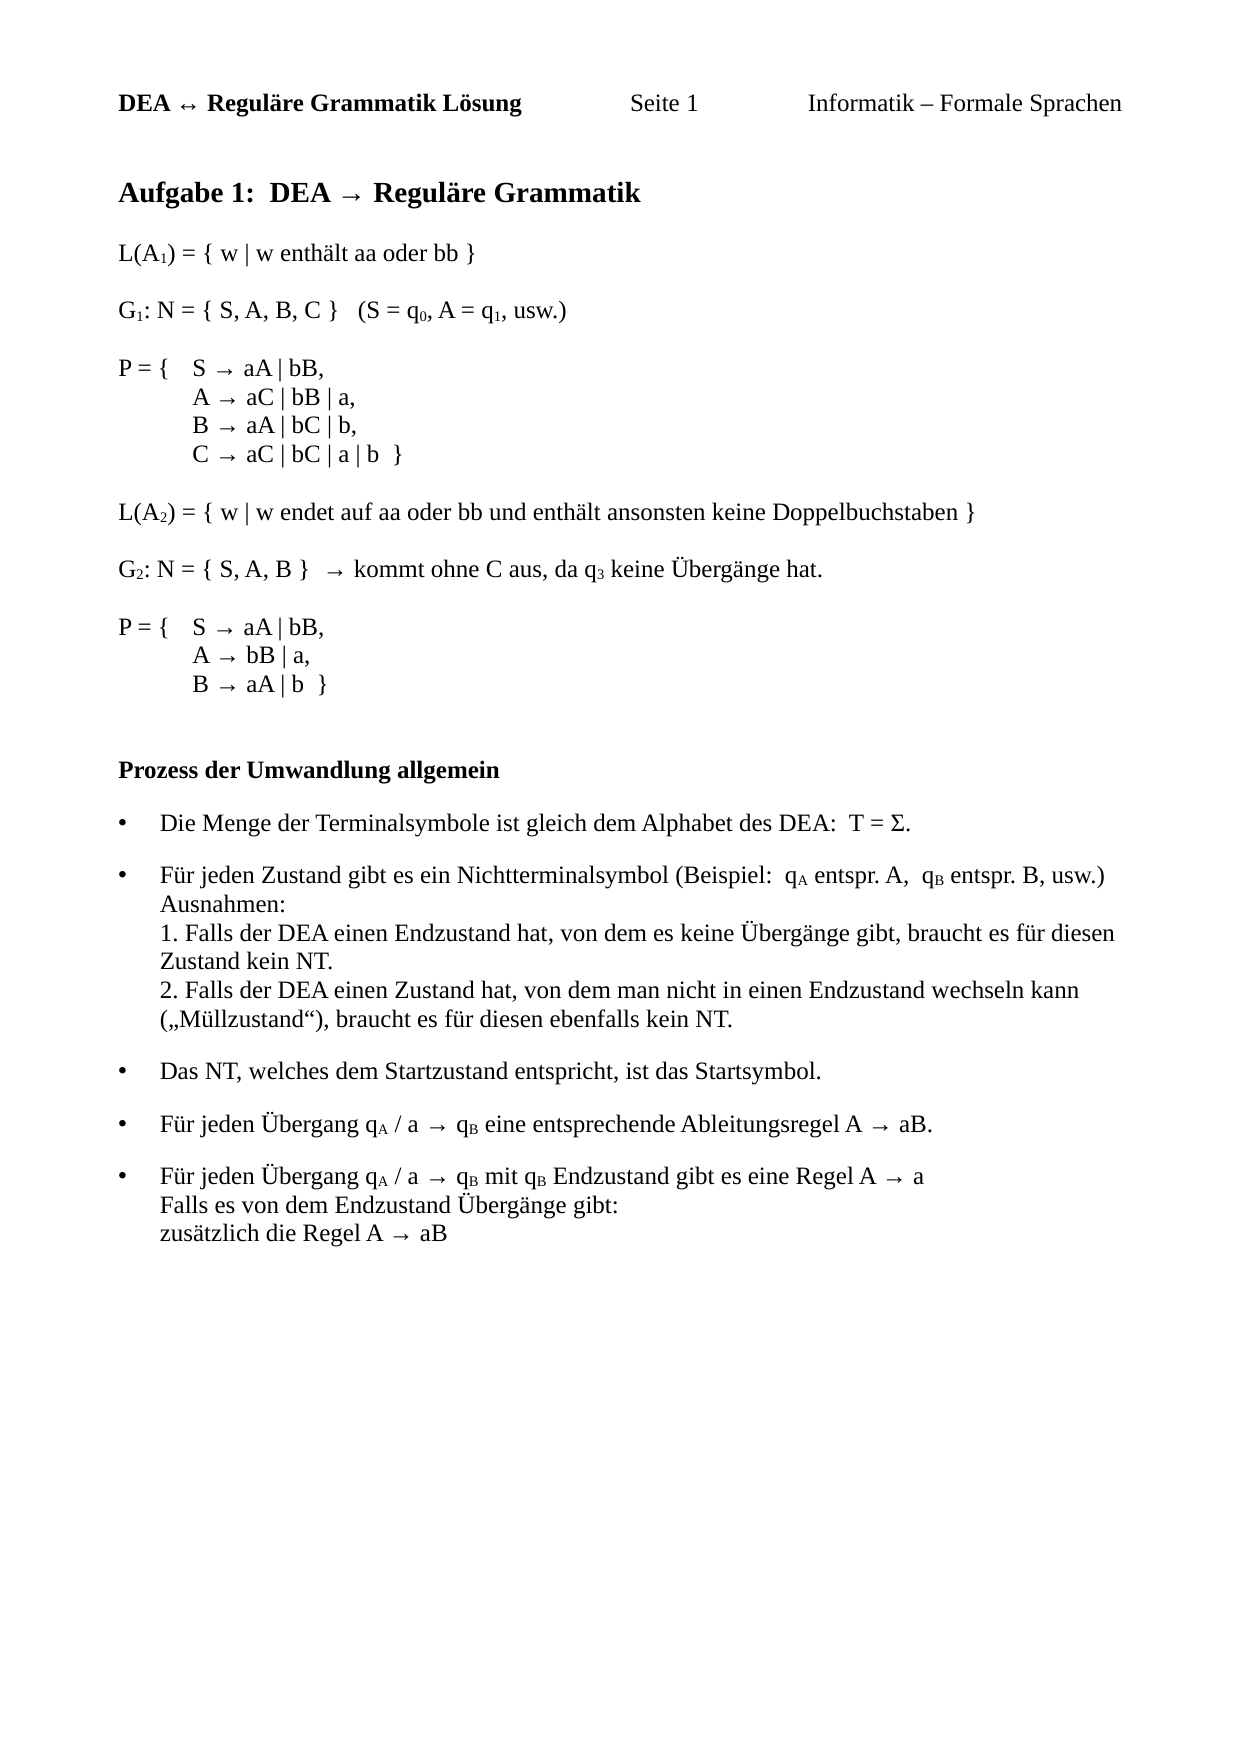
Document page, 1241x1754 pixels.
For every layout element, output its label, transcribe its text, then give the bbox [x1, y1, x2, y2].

text A → aC | bB | a, [118, 382, 1122, 410]
text G2: N = { S, A, B } → kommt ohne C aus, da q3 keine Übergänge hat. [118, 554, 1122, 583]
list Für jeden Zustand gibt es ein Nichtterminalsymbol (Beispiel: qA entspr. A, qB entspr. B, usw.) Ausnahmen: 1. Falls der DEA einen Endzustand hat, von dem es keine Übergänge gibt, braucht es für diesen Zustand kein NT. 2. Falls der DEA einen Zustand hat, von dem man nicht in einen Endzustand wechseln kann („Müllzustand“), braucht es für diesen ebenfalls kein NT. [118, 860, 1122, 1033]
text Prozess der Umwandlung allgemein [118, 755, 1122, 784]
list Für jeden Übergang qA / a → qB eine entsprechende Ableitungsregel A → aB. [118, 1109, 1122, 1137]
text B → aA | bC | b, [118, 410, 1122, 439]
list Das NT, welches dem Startzustand entspricht, ist das Startsymbol. [118, 1056, 1122, 1085]
list Für jeden Übergang qA / a → qB mit qB Endzustand gibt es eine Regel A → a Falls es von dem Endzustand Übergänge gibt: zusätzlich die Regel A → aB [118, 1161, 1122, 1247]
list Die Menge der Terminalsymbole ist gleich dem Alphabet des DEA: T = Σ. [118, 808, 1122, 836]
text L(A1) = { w | w enthält aa oder bb } [118, 238, 1122, 267]
text A → bB | a, [118, 640, 1122, 669]
text L(A2) = { w | w endet auf aa oder bb und enthält ansonsten keine Doppelbuchstaben } [118, 497, 1122, 525]
text G1: N = { S, A, B, C } (S = q0, A = q1, usw.) [118, 295, 1122, 324]
text P = { S → aA | bB, [118, 612, 1122, 640]
text Aufgabe 1: DEA → Reguläre Grammatik [118, 176, 1122, 209]
text B → aA | b } [118, 669, 1122, 698]
text P = { S → aA | bB, [118, 353, 1122, 382]
text C → aC | bC | a | b } [118, 439, 1122, 468]
